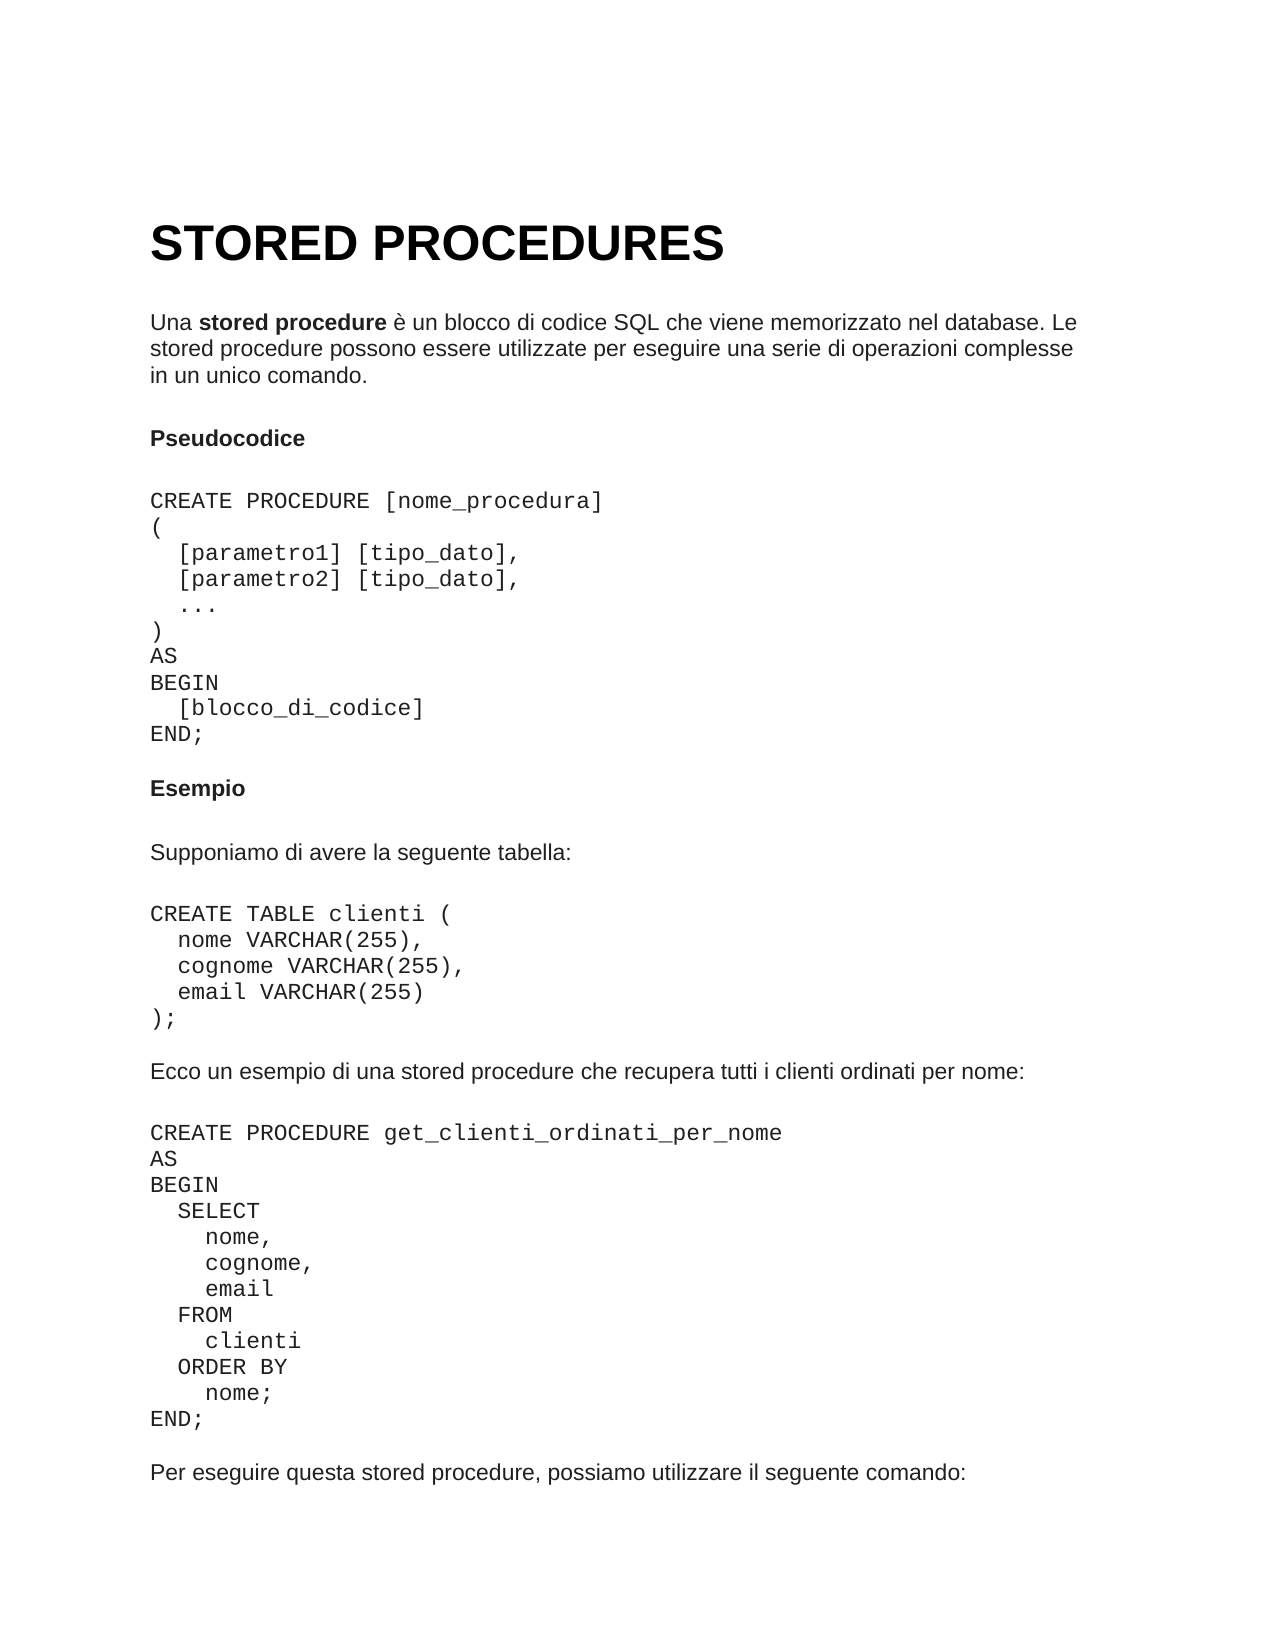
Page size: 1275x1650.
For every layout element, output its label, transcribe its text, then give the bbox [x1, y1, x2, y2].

text Per eseguire questa stored procedure, possiamo utilizzare il seguente comando: [150, 1459, 1087, 1485]
text CREATE PROCEDURE [nome_procedura] ( [parametro1] [tipo_dato], [parametro2] [tipo_dato], ... ) AS BEGIN [blocco_di_codice] END; [150, 489, 1087, 774]
text Ecco un esempio di una stored procedure che recupera tutti i clienti ordinati per nome: [150, 1058, 1087, 1084]
text CREATE PROCEDURE get_clienti_ordinati_per_nome AS BEGIN SELECT nome, cognome, email FROM clienti ORDER BY nome; END; [150, 1122, 1087, 1459]
text Supponiamo di avere la seguente tabella: [150, 838, 1087, 865]
text CREATE TABLE clienti ( nome VARCHAR(255), cognome VARCHAR(255), email VARCHAR(255) ); [150, 902, 1087, 1058]
text Esempio [150, 774, 1087, 801]
text Pseudocodice [150, 425, 1087, 452]
subtitle STORED PROCEDURES [150, 214, 1087, 271]
text Una stored procedure è un blocco di codice SQL che viene memorizzato nel database. Le stored procedure possono essere utilizzate per eseguire una serie di operazioni complesse in un unico comando. [150, 309, 1087, 388]
